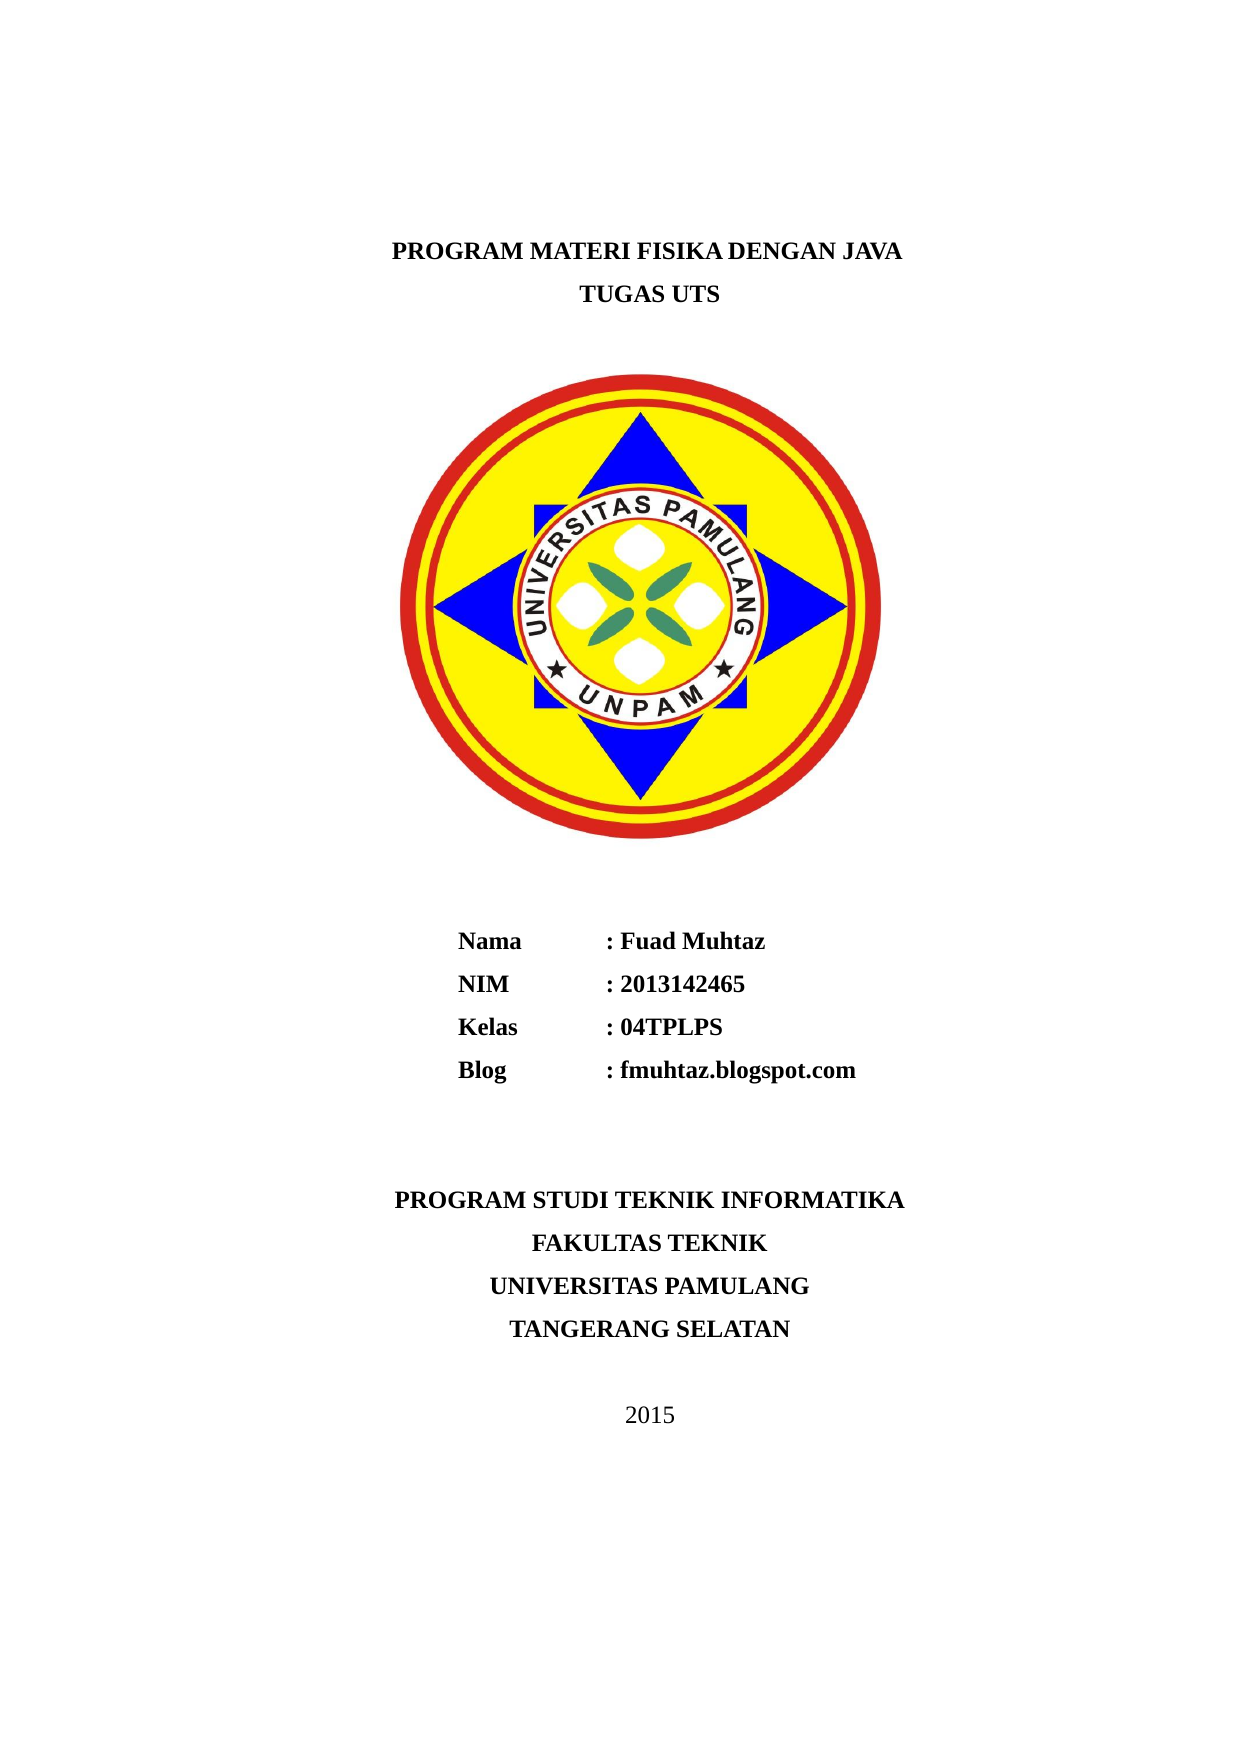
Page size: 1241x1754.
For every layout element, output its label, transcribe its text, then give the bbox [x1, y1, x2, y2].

text NIM : 2013142465 [236, 969, 1063, 998]
text Blog : fmuhtaz.blogspot.com [236, 1056, 1063, 1084]
picture [364, 347, 916, 866]
text PROGRAM STUDI TEKNIK INFORMATIKA [236, 1185, 1063, 1214]
text Nama : Fuad Muhtaz [236, 926, 1063, 955]
text 2015 [236, 1401, 1063, 1429]
text TUGAS UTS [236, 279, 1063, 308]
text PROGRAM MATERI FISIKA DENGAN JAVA [236, 236, 1063, 265]
text UNIVERSITAS PAMULANG [236, 1271, 1063, 1300]
text Kelas : 04TPLPS [236, 1012, 1063, 1041]
text TANGERANG SELATAN [236, 1314, 1063, 1343]
text FAKULTAS TEKNIK [236, 1228, 1063, 1257]
